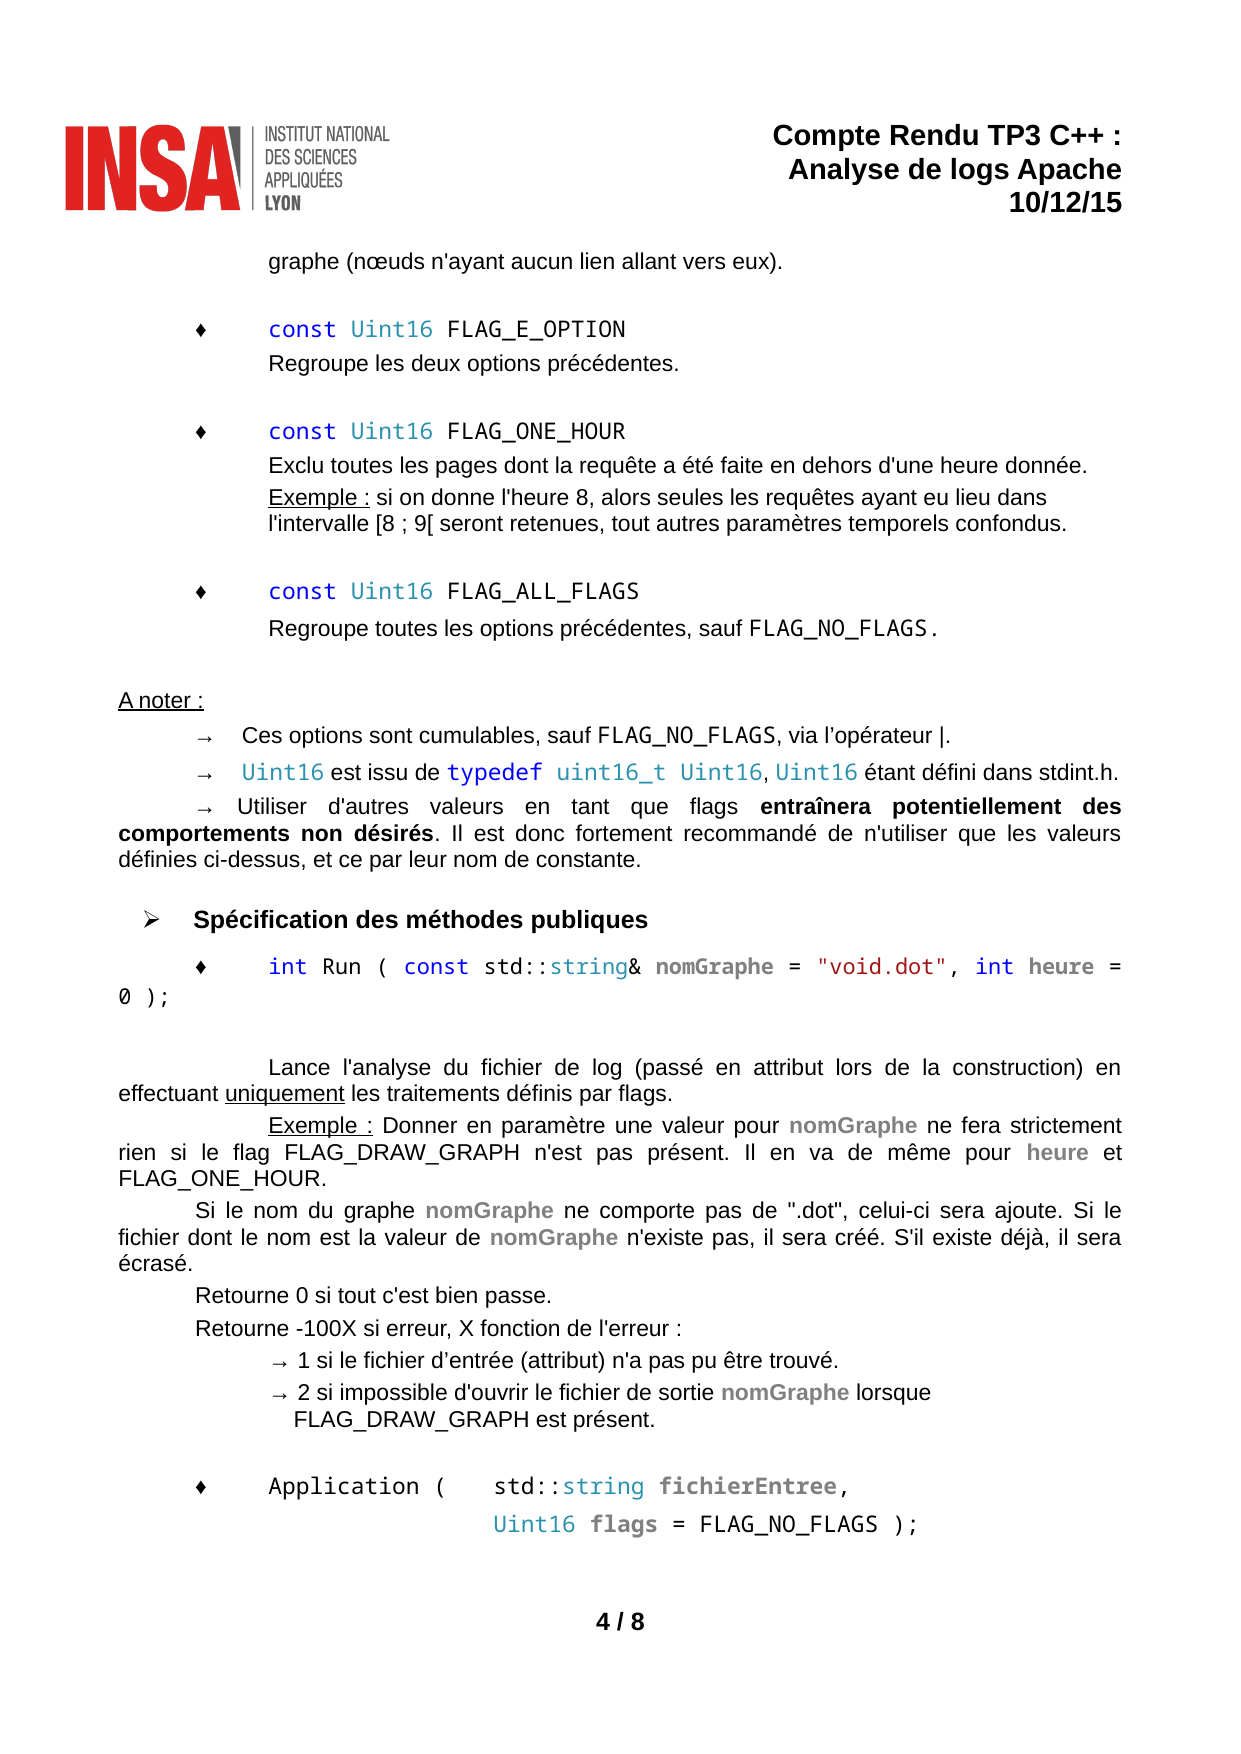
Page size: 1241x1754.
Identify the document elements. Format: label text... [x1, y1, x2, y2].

text Lance l'analyse du fichier de log (passé en attribut lors de la construction) en effectuant uniquement les traitements définis par flags. [118, 1054, 1122, 1107]
text Exemple : Donner en paramètre une valeur pour nomGraphe ne fera strictement rien si le flag FLAG_DRAW_GRAPH n'est pas présent. Il en va de même pour heure et FLAG_ONE_HOUR. [118, 1112, 1122, 1192]
text ♦ const Uint16 FLAG_ONE_HOUR [118, 414, 1122, 446]
text → 2 si impossible d'ouvrir le fichier de sortie nomGraphe lorsque FLAG_DRAW_GRAPH est présent. [118, 1379, 1122, 1432]
text → Utiliser d'autres valeurs en tant que flags entraînera potentiellement des comportements non désirés. Il est donc fortement recommandé de n'utiliser que les valeurs définies ci-dessus, et ce par leur nom de constante. [118, 793, 1122, 872]
text Si le nom du graphe nomGraphe ne comporte pas de ".dot", celui-ci sera ajoute. Si le fichier dont le nom est la valeur de nomGraphe n'existe pas, il sera créé. S'il existe déjà, il sera écrasé. [118, 1197, 1122, 1277]
text Retourne 0 si tout c'est bien passe. [118, 1282, 1122, 1309]
text Uint16 flags = FLAG_NO_FLAGS ); [118, 1507, 1122, 1539]
text ♦ Application ( std::string fichierEntree, [118, 1470, 1122, 1502]
text A noter : [118, 687, 1122, 713]
text ♦ const Uint16 FLAG_ALL_FLAGS [118, 575, 1122, 606]
text → Ces options sont cumulables, sauf FLAG_NO_FLAGS, via l’opérateur |. [118, 719, 1122, 750]
text → 1 si le fichier d’entrée (attribut) n'a pas pu être trouvé. [118, 1347, 1122, 1373]
text Exclu toutes les pages dont la requête a été faite en dehors d'une heure donnée. [118, 452, 1122, 478]
subtitle Spécification des méthodes publiques [130, 904, 1122, 933]
text Regroupe les deux options précédentes. [118, 350, 1122, 376]
text graphe (nœuds n'ayant aucun lien allant vers eux). [118, 248, 1122, 274]
text Exemple : si on donne l'heure 8, alors seules les requêtes ayant eu lieu dans l'intervalle [8 ; 9[ seront retenues, tout autres paramètres temporels confondus. [118, 484, 1122, 537]
picture [60, 121, 395, 215]
text ♦ int Run ( const std::string& nomGraphe = "void.dot", int heure = 0 ); [118, 951, 1122, 1011]
text ♦ const Uint16 FLAG_E_OPTION [118, 313, 1122, 344]
text Retourne -100X si erreur, X fonction de l'erreur : [118, 1315, 1122, 1341]
text Regroupe toutes les options précédentes, sauf FLAG_NO_FLAGS. [118, 612, 1122, 643]
text → Uint16 est issu de typedef uint16_t Uint16, Uint16 étant défini dans stdint.h. [118, 756, 1122, 787]
